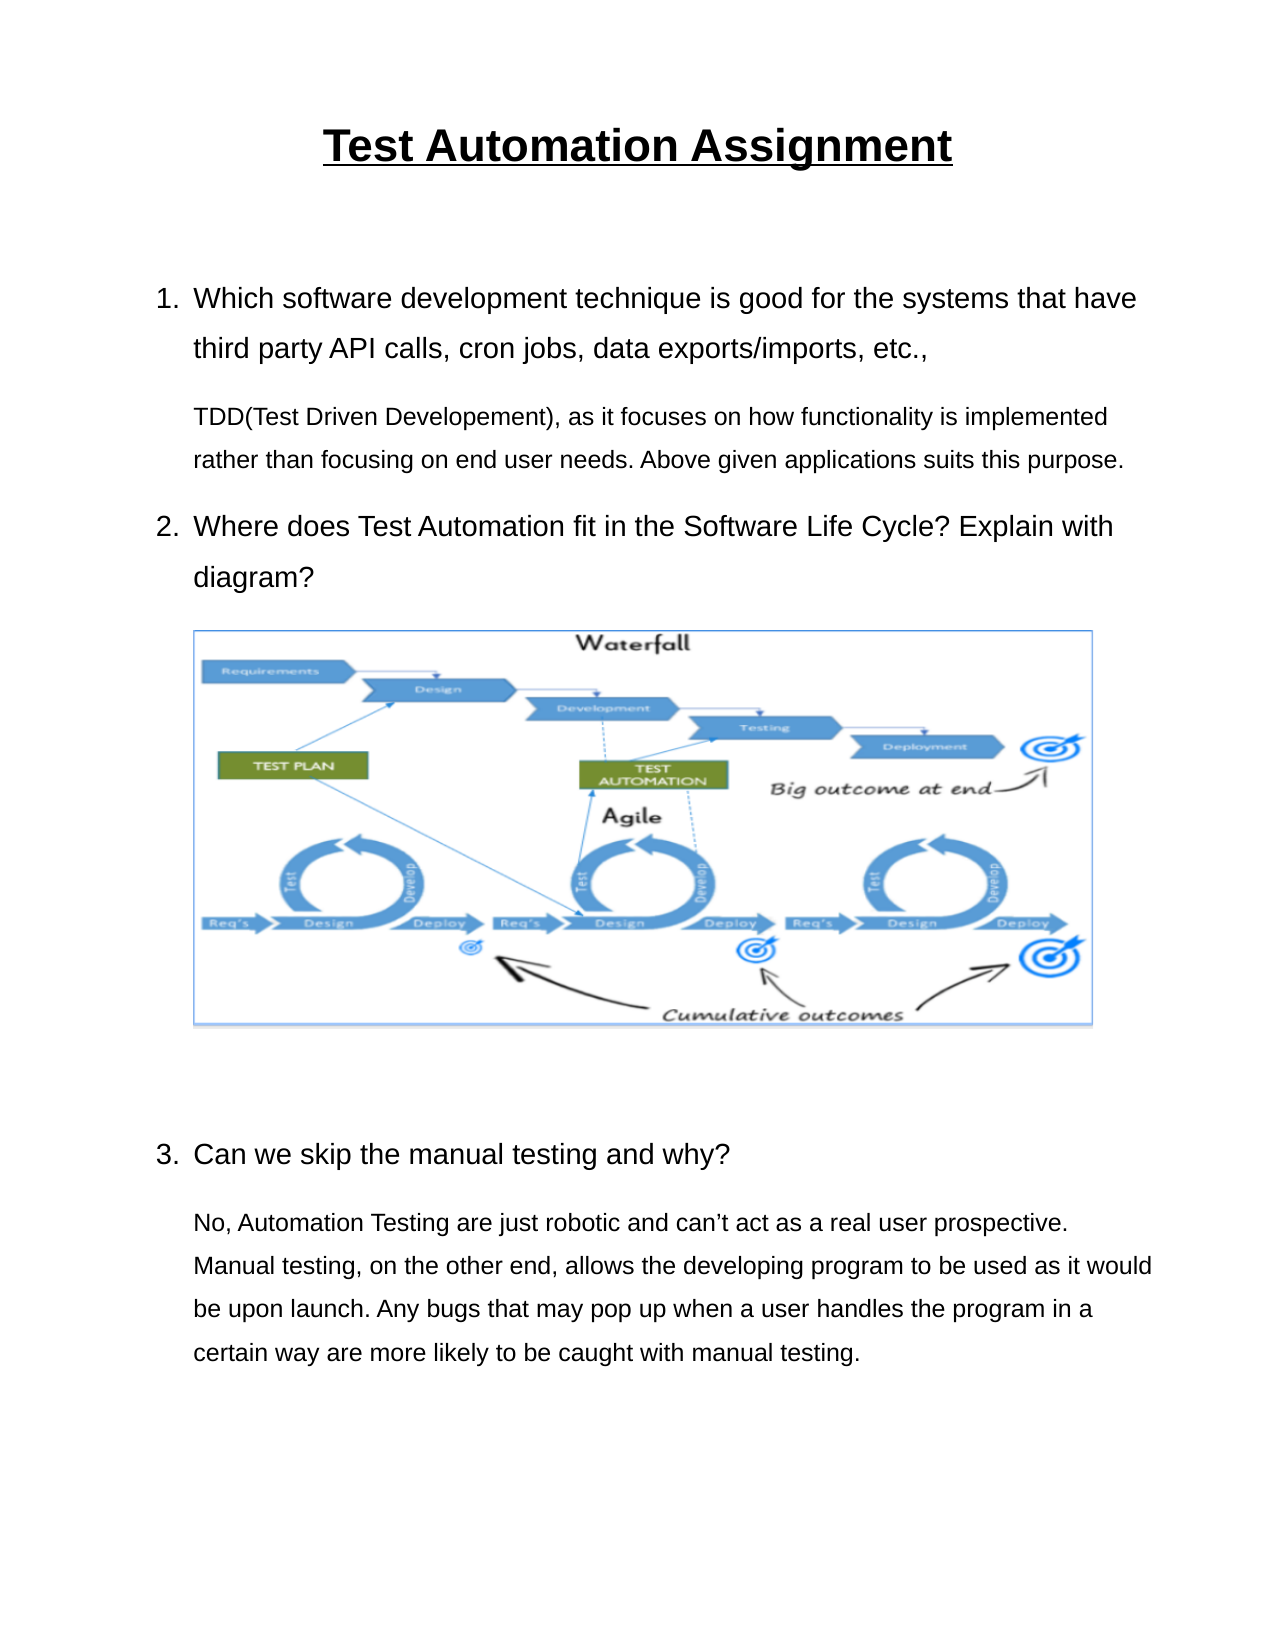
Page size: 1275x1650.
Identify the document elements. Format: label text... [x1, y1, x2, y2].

list No, Automation Testing are just robotic and can’t act as a real user prospective. Manual testing, on the other end, allows the developing program to be used as it would be upon launch. Any bugs that may pop up when a user handles the program in a certain way are more likely to be caught with manual testing. [156, 1208, 1157, 1366]
list TDD(Test Driven Developement), as it focuses on how functionality is implemented rather than focusing on end user needs. Above given applications suits this purpose. [156, 402, 1157, 474]
text Test Automation Assignment [118, 118, 1157, 171]
list Where does Test Automation fit in the Software Life Cycle? Explain with diagram? [156, 509, 1157, 593]
list Can we skip the manual testing and why? [156, 1137, 1157, 1171]
list Which software development technique is good for the systems that have third party API calls, cron jobs, data exports/imports, etc., [156, 281, 1157, 365]
